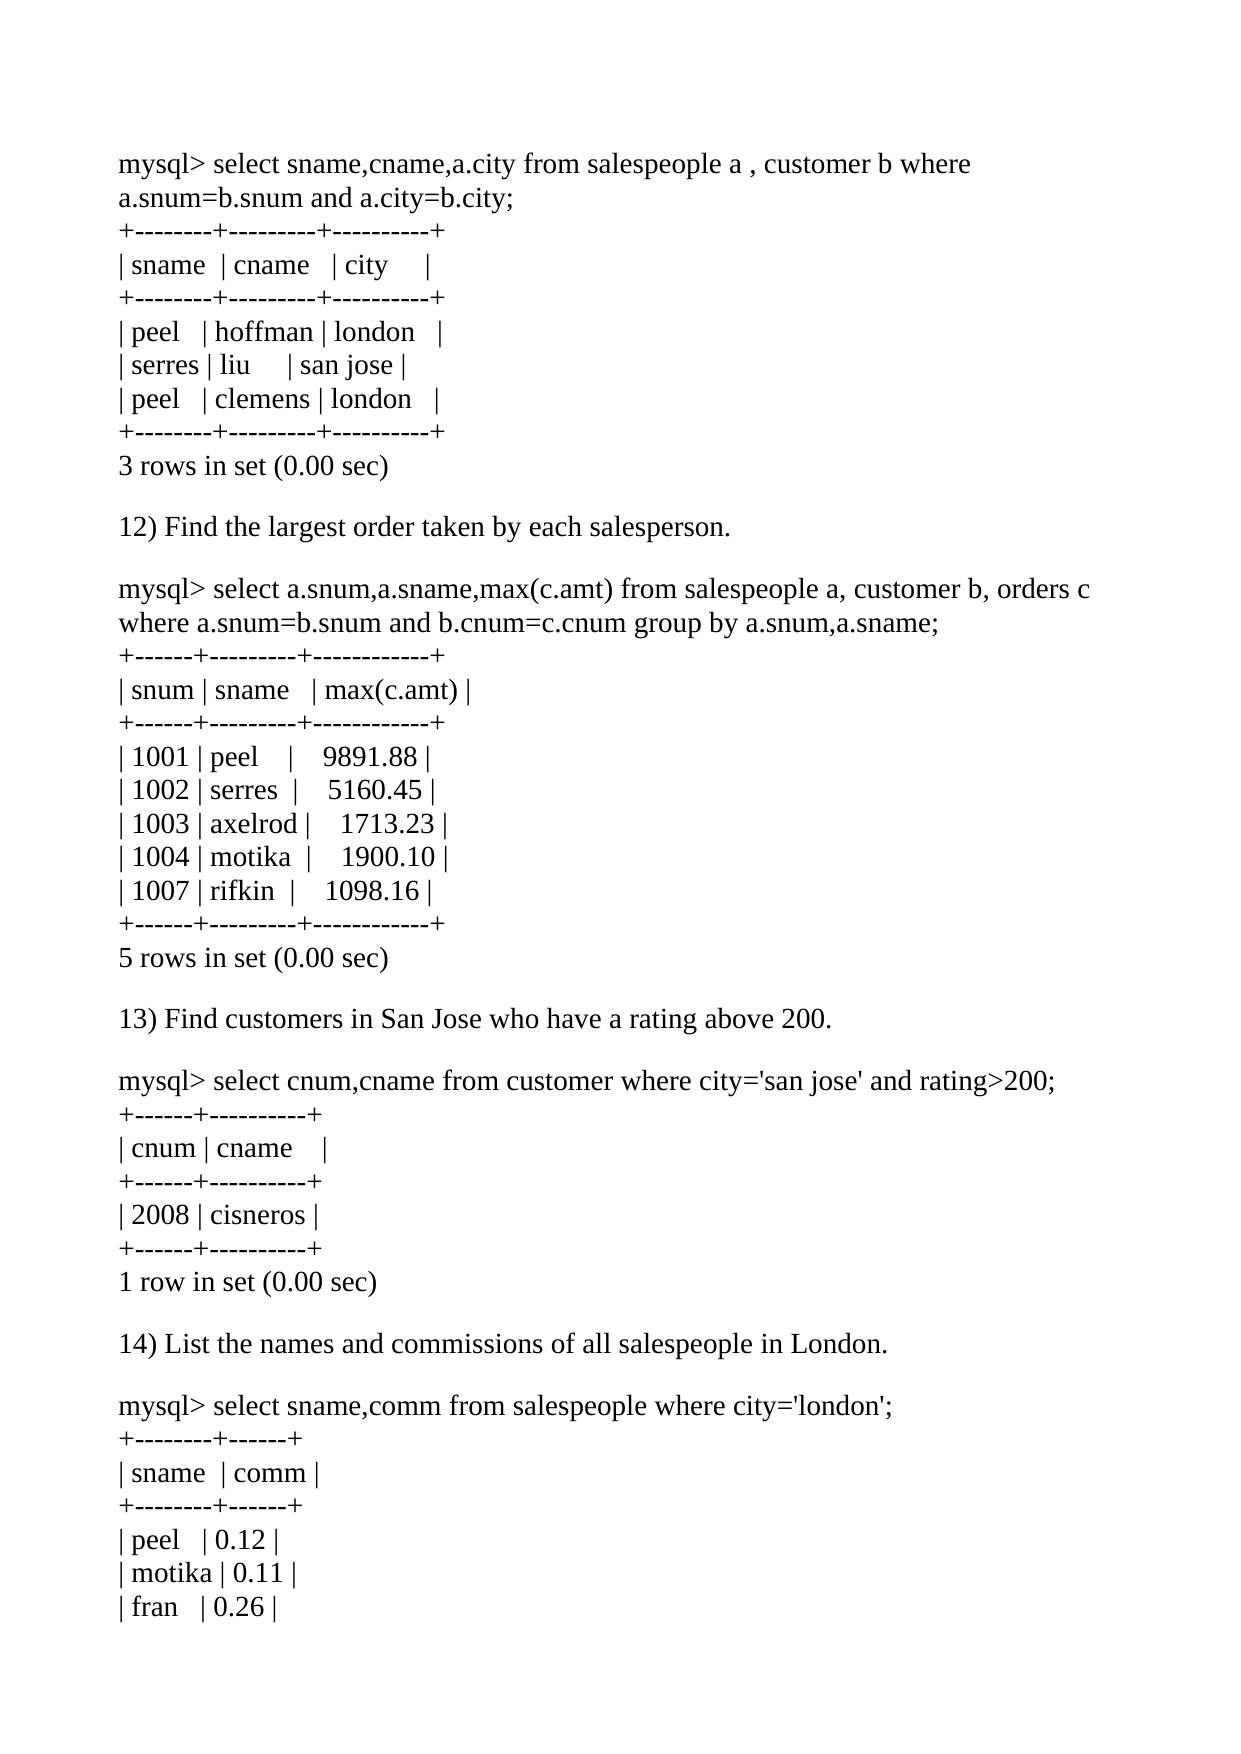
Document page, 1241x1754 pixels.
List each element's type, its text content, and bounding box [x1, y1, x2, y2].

text 1 row in set (0.00 sec) [118, 1264, 1122, 1298]
text | 1007 | rifkin | 1098.16 | [118, 873, 1122, 907]
text mysql> select sname,comm from salespeople where city='london'; [118, 1388, 1122, 1421]
text | motika | 0.11 | [118, 1555, 1122, 1589]
text 5 rows in set (0.00 sec) [118, 940, 1122, 974]
text +--------+------+ [118, 1488, 1122, 1522]
text +------+----------+ [118, 1164, 1122, 1197]
text | 1003 | axelrod | 1713.23 | [118, 806, 1122, 839]
text | serres | liu | san jose | [118, 347, 1122, 381]
text | cnum | cname | [118, 1130, 1122, 1164]
text mysql> select sname,cname,a.city from salespeople a , customer b where a.snum=b.snum and a.city=b.city; [118, 146, 1122, 213]
text +------+---------+------------+ [118, 705, 1122, 739]
text | 2008 | cisneros | [118, 1197, 1122, 1231]
text mysql> select a.snum,a.sname,max(c.amt) from salespeople a, customer b, orders c where a.snum=b.snum and b.cnum=c.cnum group by a.snum,a.sname; [118, 571, 1122, 638]
text +--------+---------+----------+ [118, 280, 1122, 314]
text | peel | hoffman | london | [118, 314, 1122, 347]
text +------+----------+ [118, 1097, 1122, 1130]
text +--------+------+ [118, 1421, 1122, 1455]
text +------+---------+------------+ [118, 638, 1122, 672]
text | snum | sname | max(c.amt) | [118, 672, 1122, 705]
text mysql> select cnum,cname from customer where city='san jose' and rating>200; [118, 1063, 1122, 1097]
text 14) List the names and commissions of all salespeople in London. [118, 1326, 1122, 1359]
text | peel | 0.12 | [118, 1522, 1122, 1555]
text 12) Find the largest order taken by each salesperson. [118, 509, 1122, 543]
text 13) Find customers in San Jose who have a rating above 200. [118, 1002, 1122, 1035]
text +------+----------+ [118, 1231, 1122, 1264]
text +--------+---------+----------+ [118, 414, 1122, 448]
text | 1002 | serres | 5160.45 | [118, 772, 1122, 806]
text | 1001 | peel | 9891.88 | [118, 739, 1122, 772]
text +--------+---------+----------+ [118, 213, 1122, 247]
text +------+---------+------------+ [118, 907, 1122, 940]
text 3 rows in set (0.00 sec) [118, 448, 1122, 482]
text | sname | comm | [118, 1455, 1122, 1488]
text | fran | 0.26 | [118, 1589, 1122, 1622]
text | peel | clemens | london | [118, 381, 1122, 414]
text | sname | cname | city | [118, 247, 1122, 280]
text | 1004 | motika | 1900.10 | [118, 839, 1122, 873]
